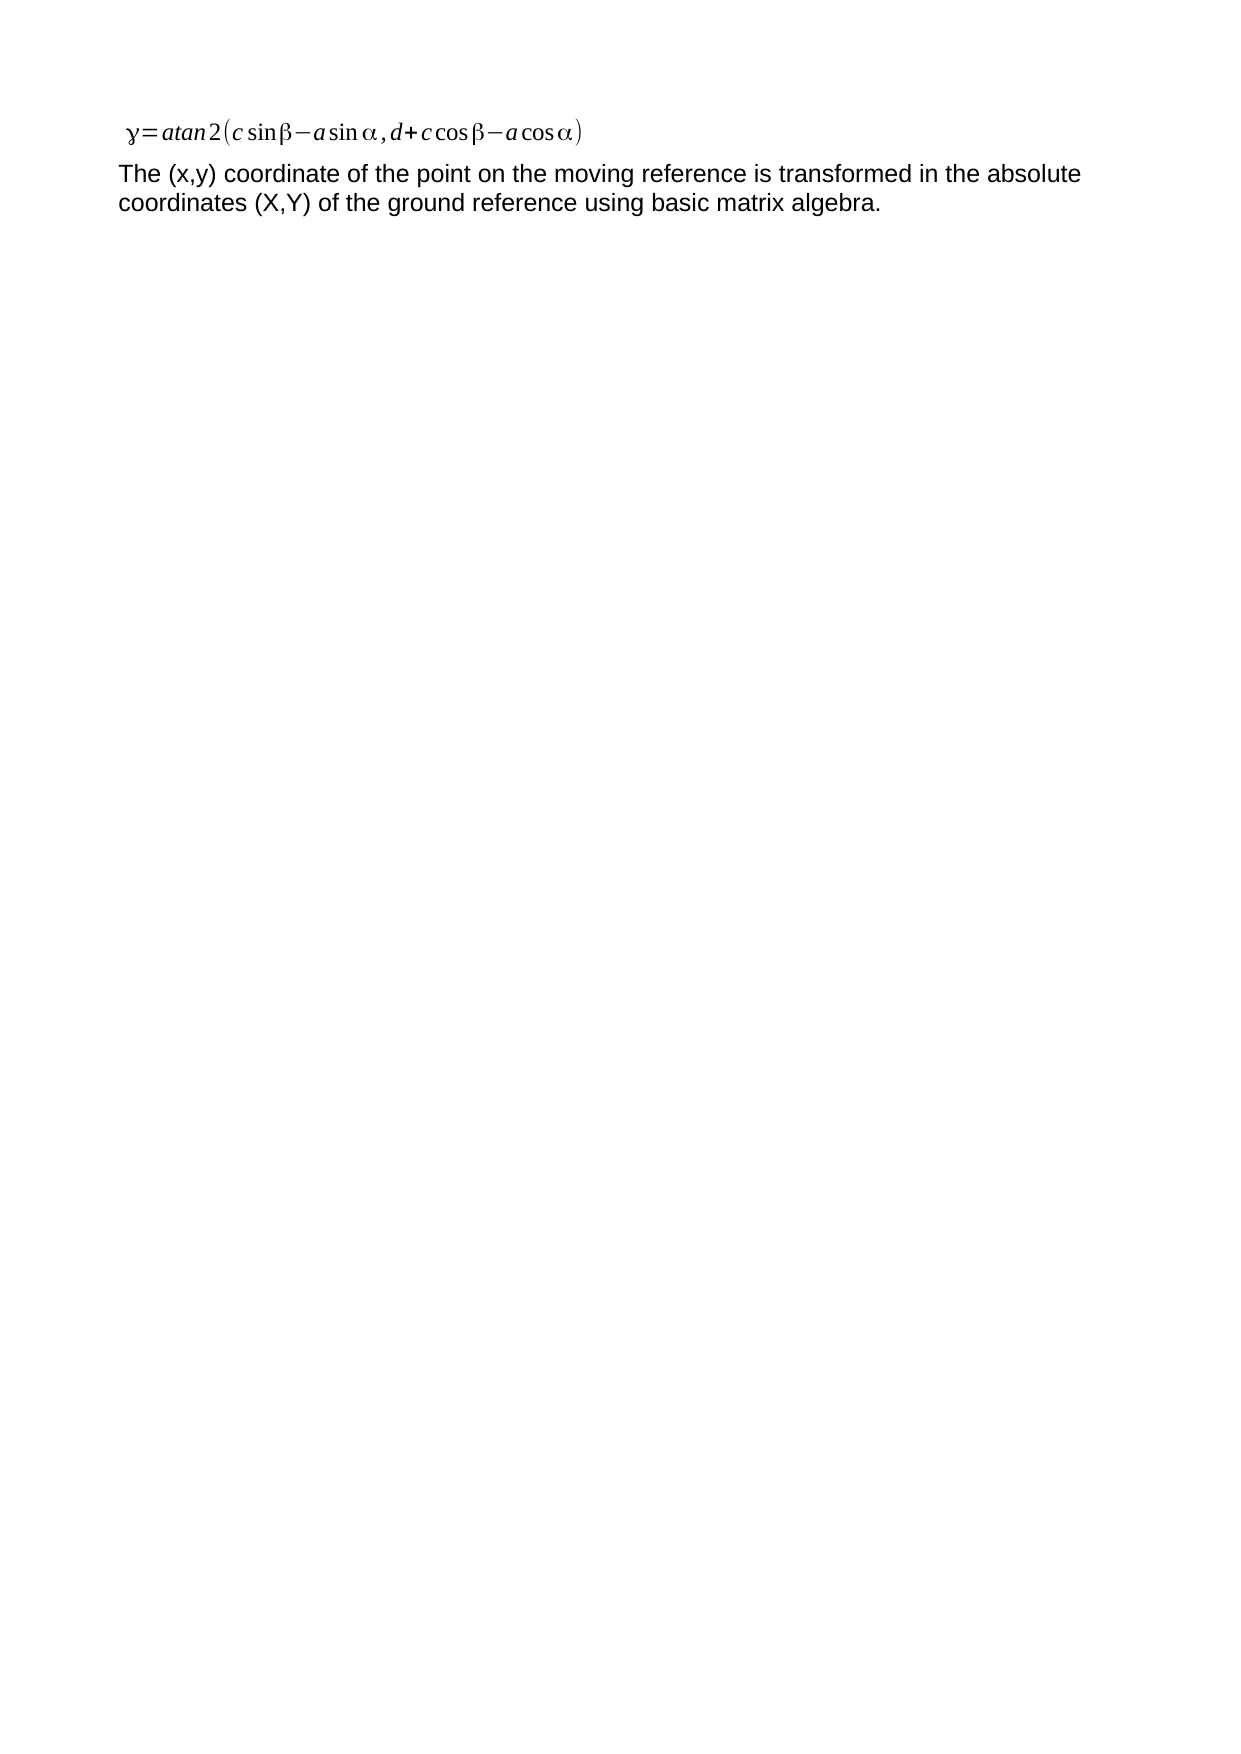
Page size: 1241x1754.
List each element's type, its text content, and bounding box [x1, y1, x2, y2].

text therefore and evenutally [118, 118, 1122, 147]
text The (x,y) coordinate of the point on the moving reference is transformed in the absolute coordinates (X,Y) of the ground reference using basic matrix algebra. [118, 159, 1122, 217]
